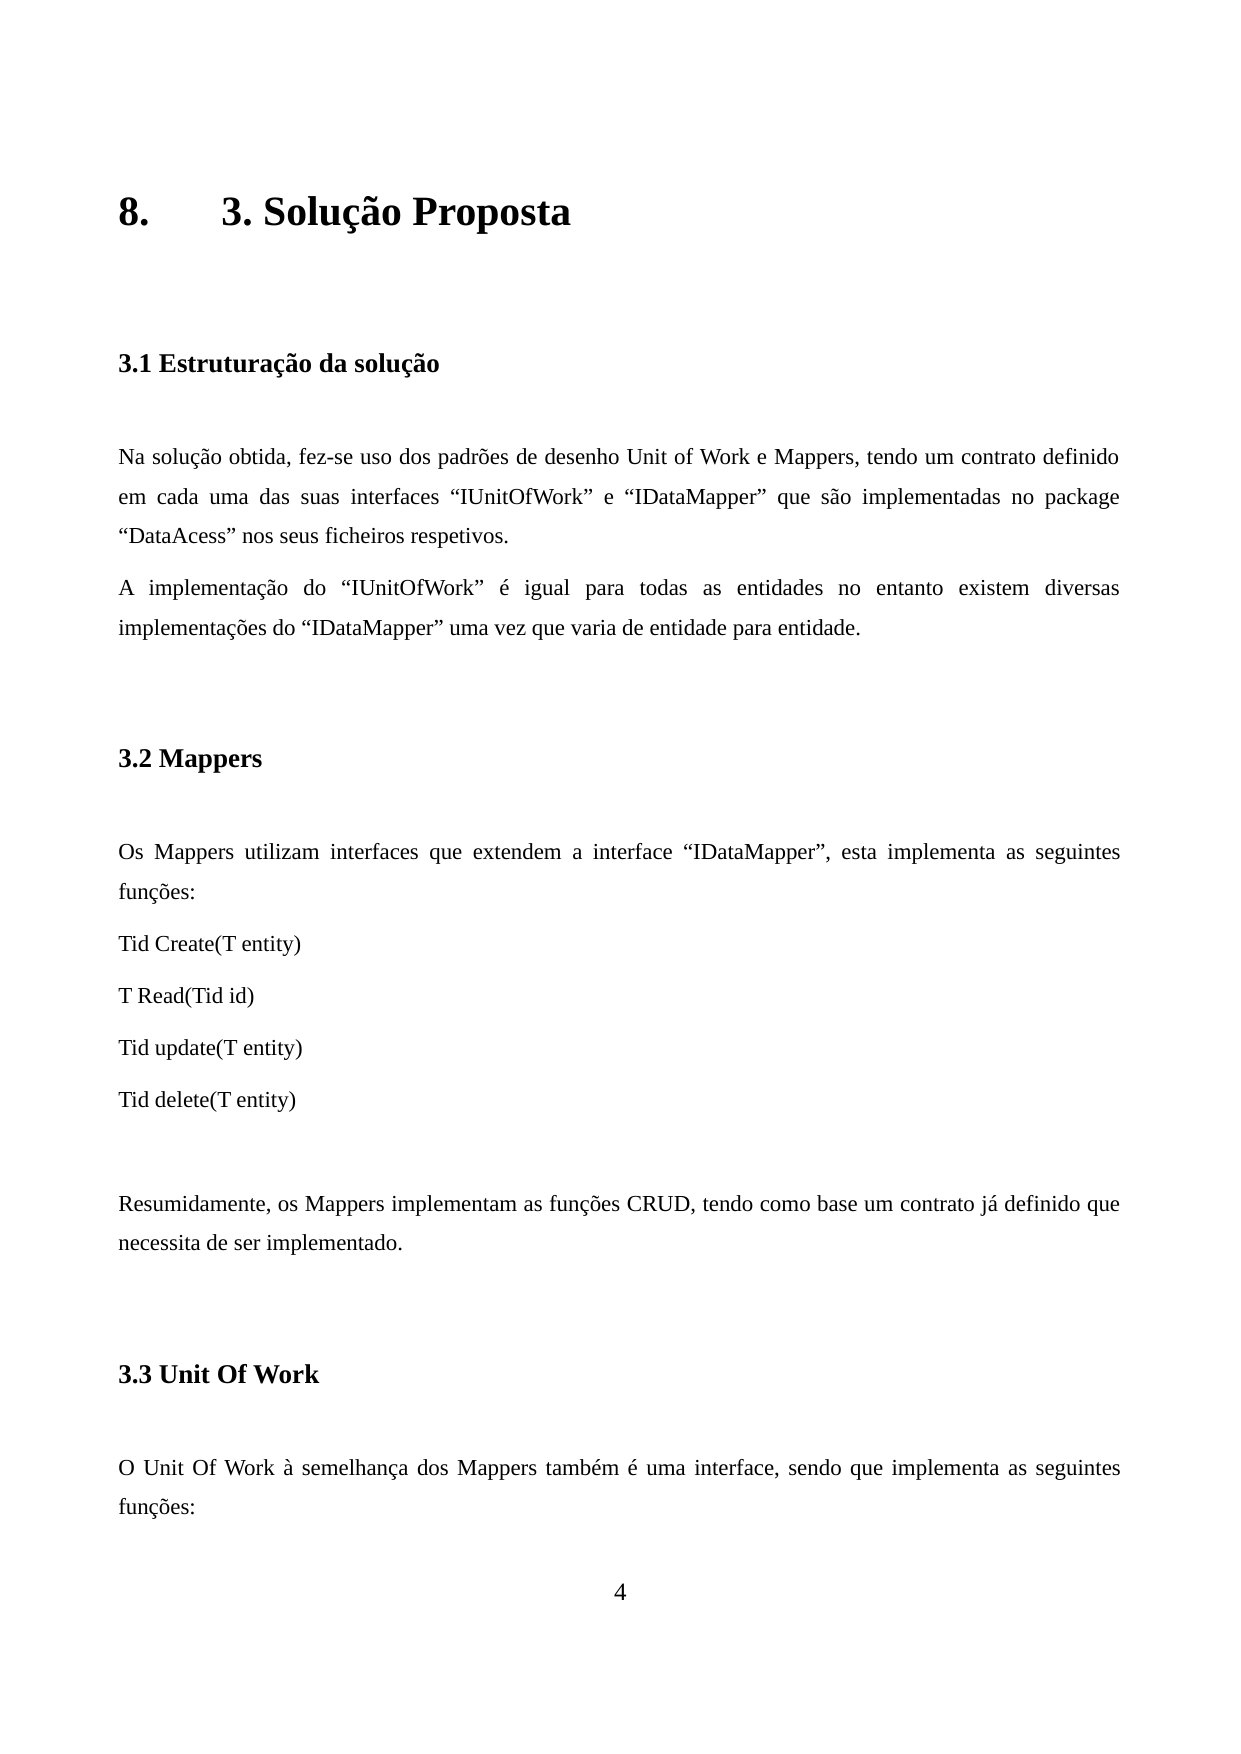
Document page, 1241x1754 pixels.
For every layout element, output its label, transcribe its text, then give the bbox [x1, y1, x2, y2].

subtitle 3.1 Estruturação da solução [118, 348, 1122, 379]
text O Unit Of Work à semelhança dos Mappers também é uma interface, sendo que implementa as seguintes funções: [118, 1454, 1122, 1519]
text A implementação do “IUnitOfWork” é igual para todas as entidades no entanto existem diversas implementações do “IDataMapper” uma vez que varia de entidade para entidade. [118, 574, 1122, 640]
subtitle 3.2 Mappers [118, 743, 1122, 774]
subtitle 3. Solução Proposta [118, 186, 1122, 234]
text Tid delete(T entity) [118, 1086, 1122, 1112]
text T Read(Tid id) [118, 982, 1122, 1008]
subtitle 3.3 Unit Of Work [118, 1358, 1122, 1389]
text Tid update(T entity) [118, 1034, 1122, 1060]
text Na solução obtida, fez-se uso dos padrões de desenho Unit of Work e Mappers, tendo um contrato definido em cada uma das suas interfaces “IUnitOfWork” e “IDataMapper” que são implementadas no package “DataAcess” nos seus ficheiros respetivos. [118, 443, 1122, 548]
text Tid Create(T entity) [118, 930, 1122, 956]
text Os Mappers utilizam interfaces que extendem a interface “IDataMapper”, esta implementa as seguintes funções: [118, 838, 1122, 904]
text Resumidamente, os Mappers implementam as funções CRUD, tendo como base um contrato já definido que necessita de ser implementado. [118, 1189, 1122, 1255]
